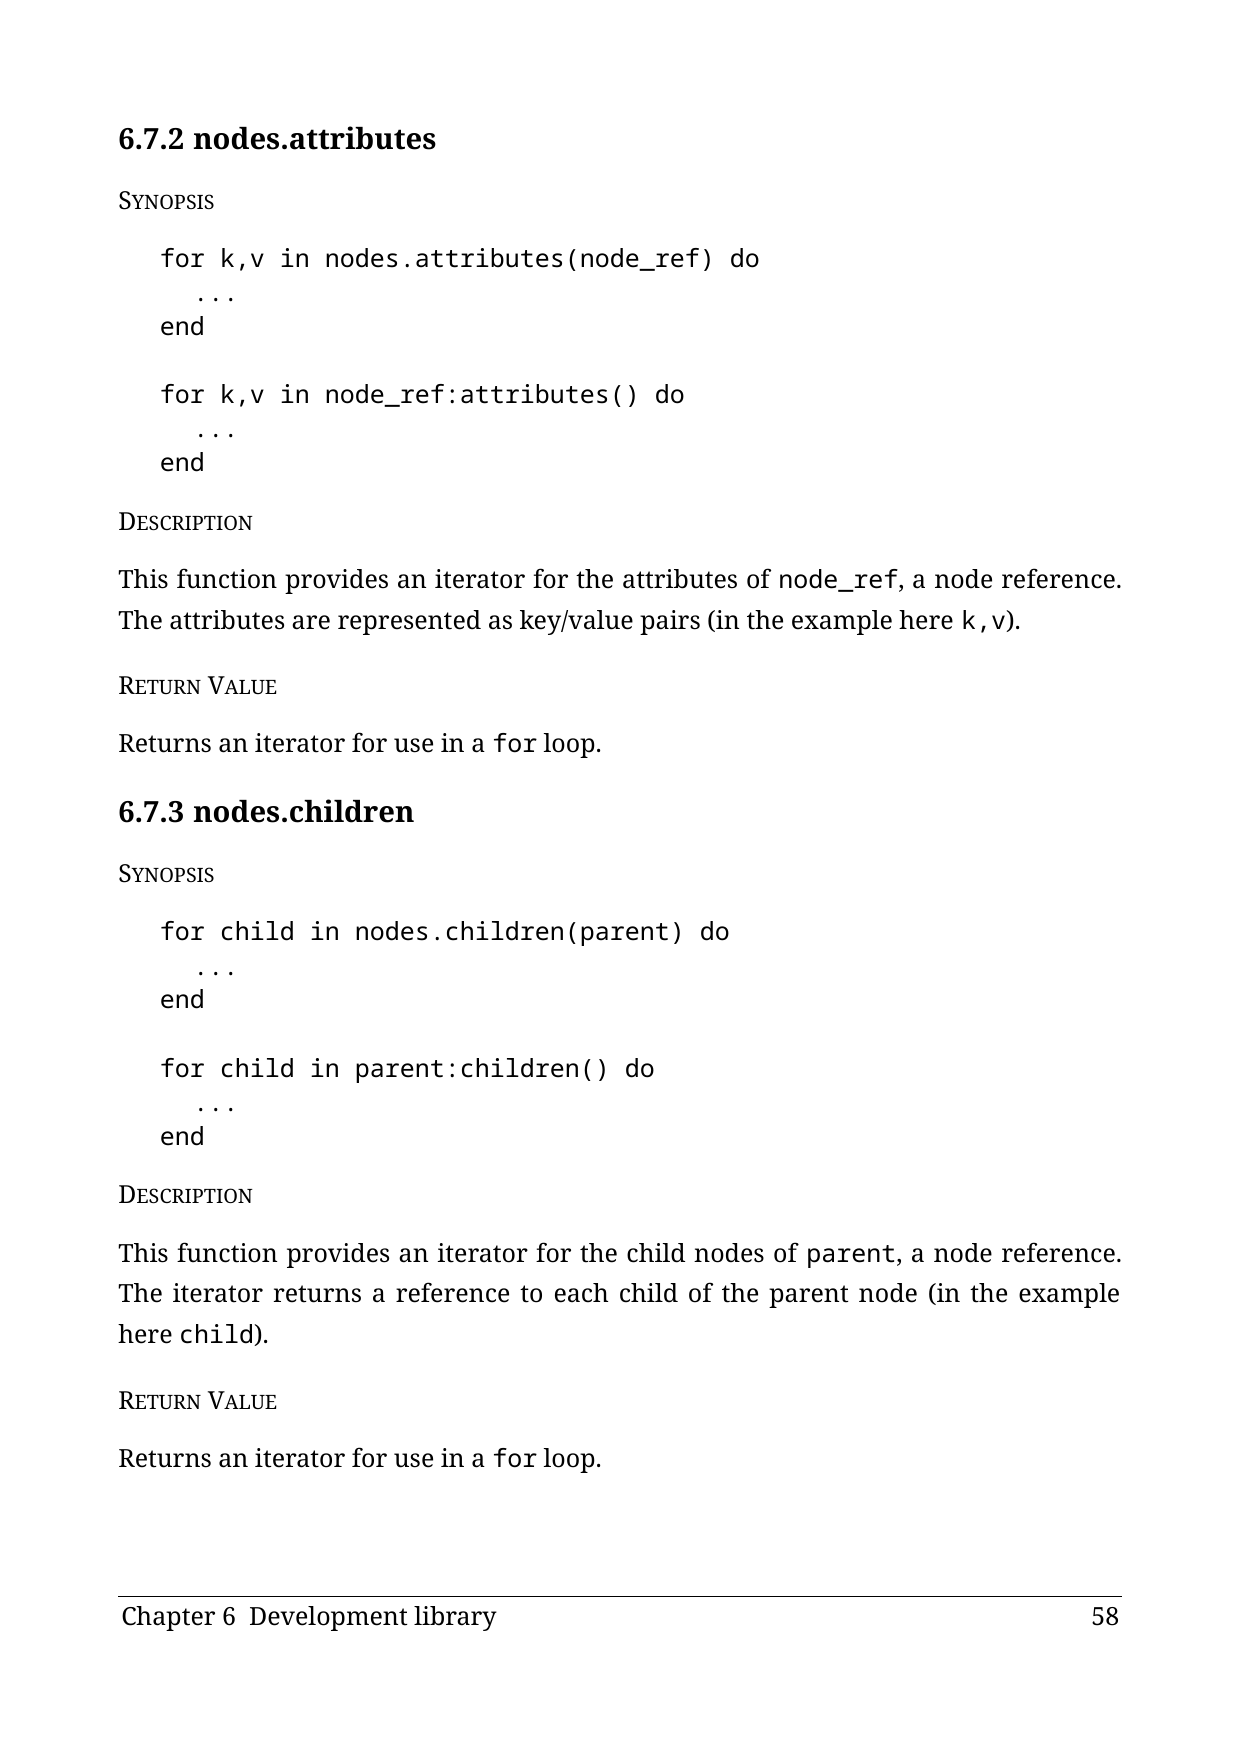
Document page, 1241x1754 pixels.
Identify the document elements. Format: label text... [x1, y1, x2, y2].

text Returns an iterator for use in a for loop. [118, 1440, 1122, 1474]
subtitle nodes.children [118, 792, 1122, 831]
subtitle Synopsis [118, 183, 1122, 216]
text ... [159, 411, 1122, 445]
subtitle nodes.attributes [118, 118, 1122, 158]
text for child in nodes.children(parent) do [159, 914, 1122, 948]
text ... [159, 274, 1122, 309]
text This function provides an iterator for the child nodes of parent, a node reference. The iterator returns a reference to each child of the parent node (in the example here child). [118, 1235, 1122, 1351]
text ... [159, 1084, 1122, 1118]
text end [159, 309, 1122, 343]
text Returns an iterator for use in a for loop. [118, 726, 1122, 760]
text end [159, 1118, 1122, 1152]
text ... [159, 948, 1122, 982]
text for child in parent:children() do [159, 1050, 1122, 1084]
text for k,v in node_ref:attributes() do [159, 377, 1122, 411]
subtitle Description [118, 1177, 1122, 1211]
subtitle Synopsis [118, 856, 1122, 890]
text for k,v in nodes.attributes(node_ref) do [159, 241, 1122, 274]
text end [159, 982, 1122, 1016]
text end [159, 445, 1122, 479]
subtitle Description [118, 504, 1122, 537]
subtitle Return Value [118, 1382, 1122, 1416]
text This function provides an iterator for the attributes of node_ref, a node reference. The attributes are represented as key/value pairs (in the example here k,v). [118, 562, 1122, 637]
subtitle Return Value [118, 668, 1122, 702]
